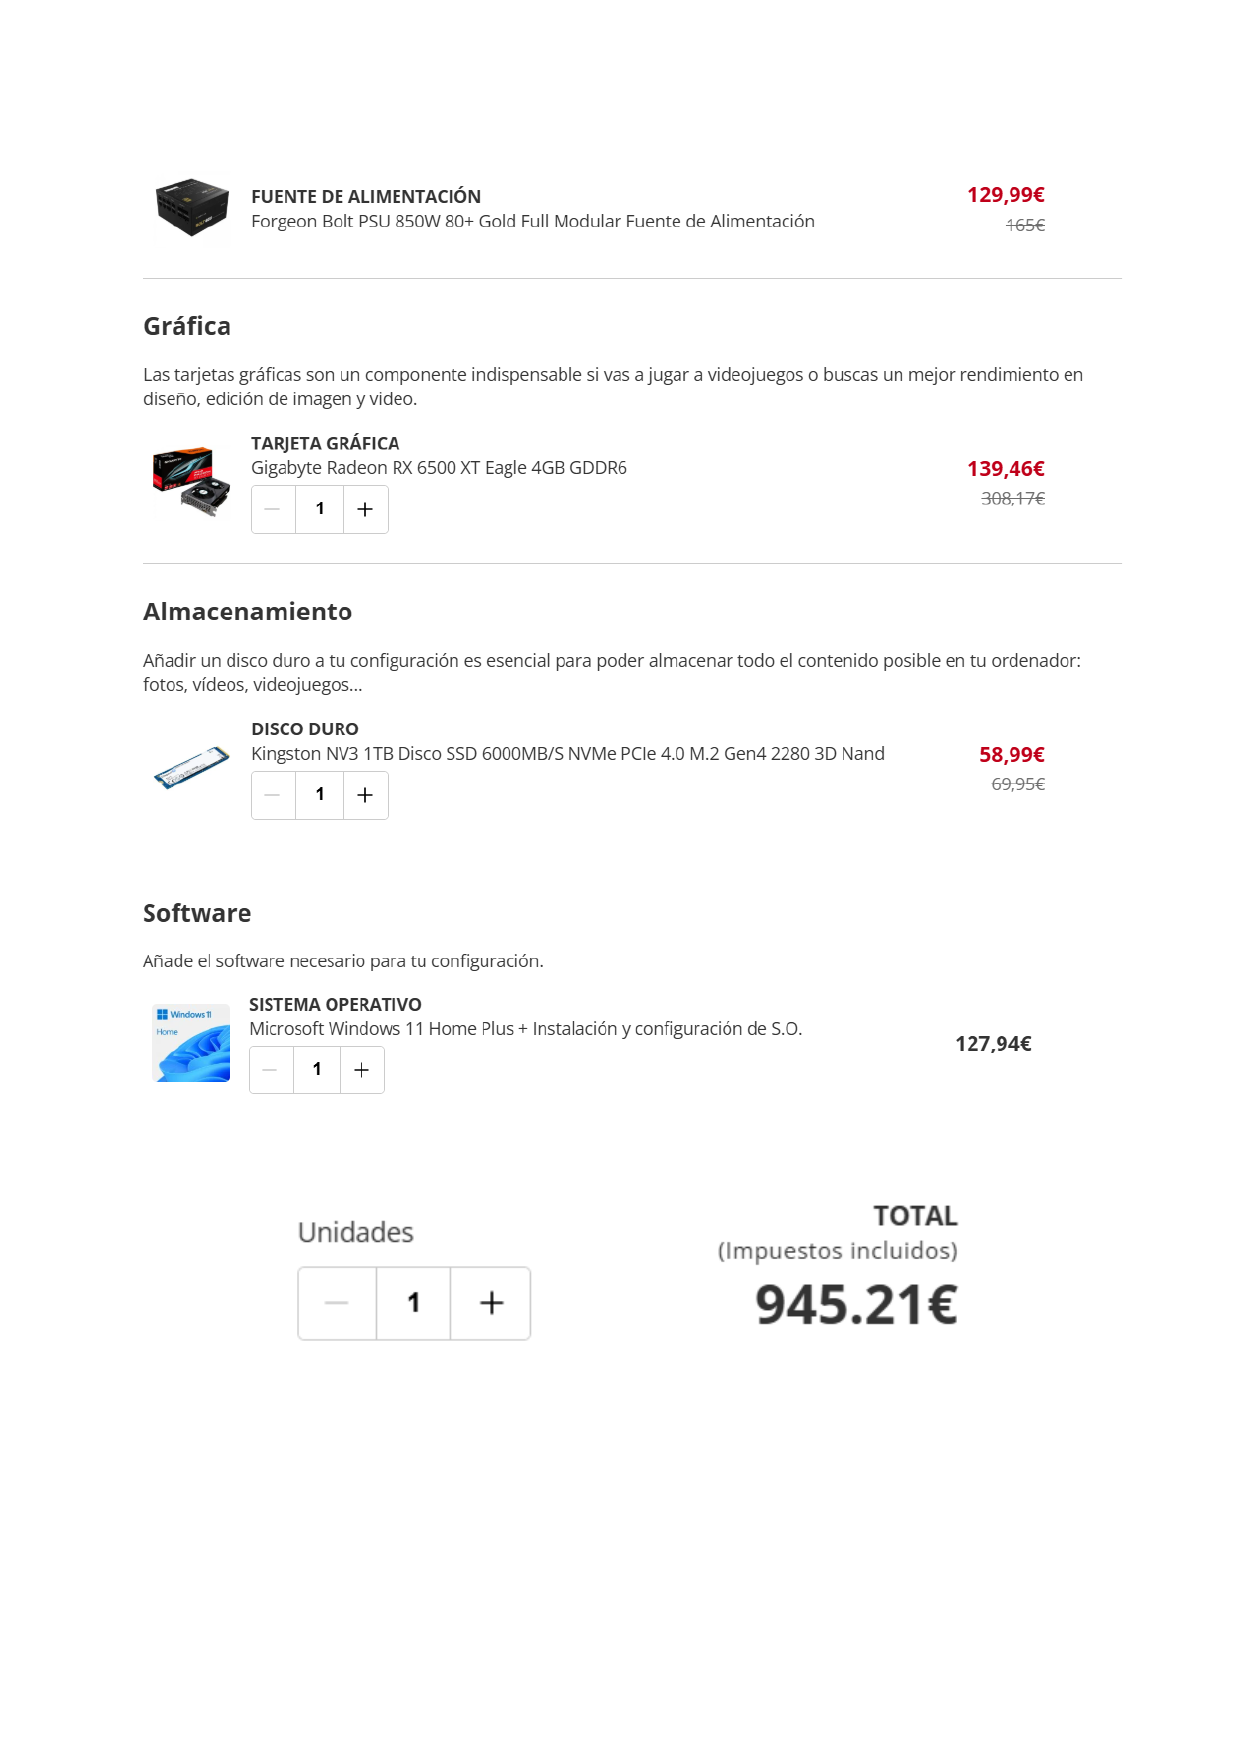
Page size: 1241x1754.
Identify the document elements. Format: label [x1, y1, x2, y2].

picture [293, 1162, 965, 1347]
picture [118, 896, 1123, 1114]
picture [118, 171, 1123, 839]
